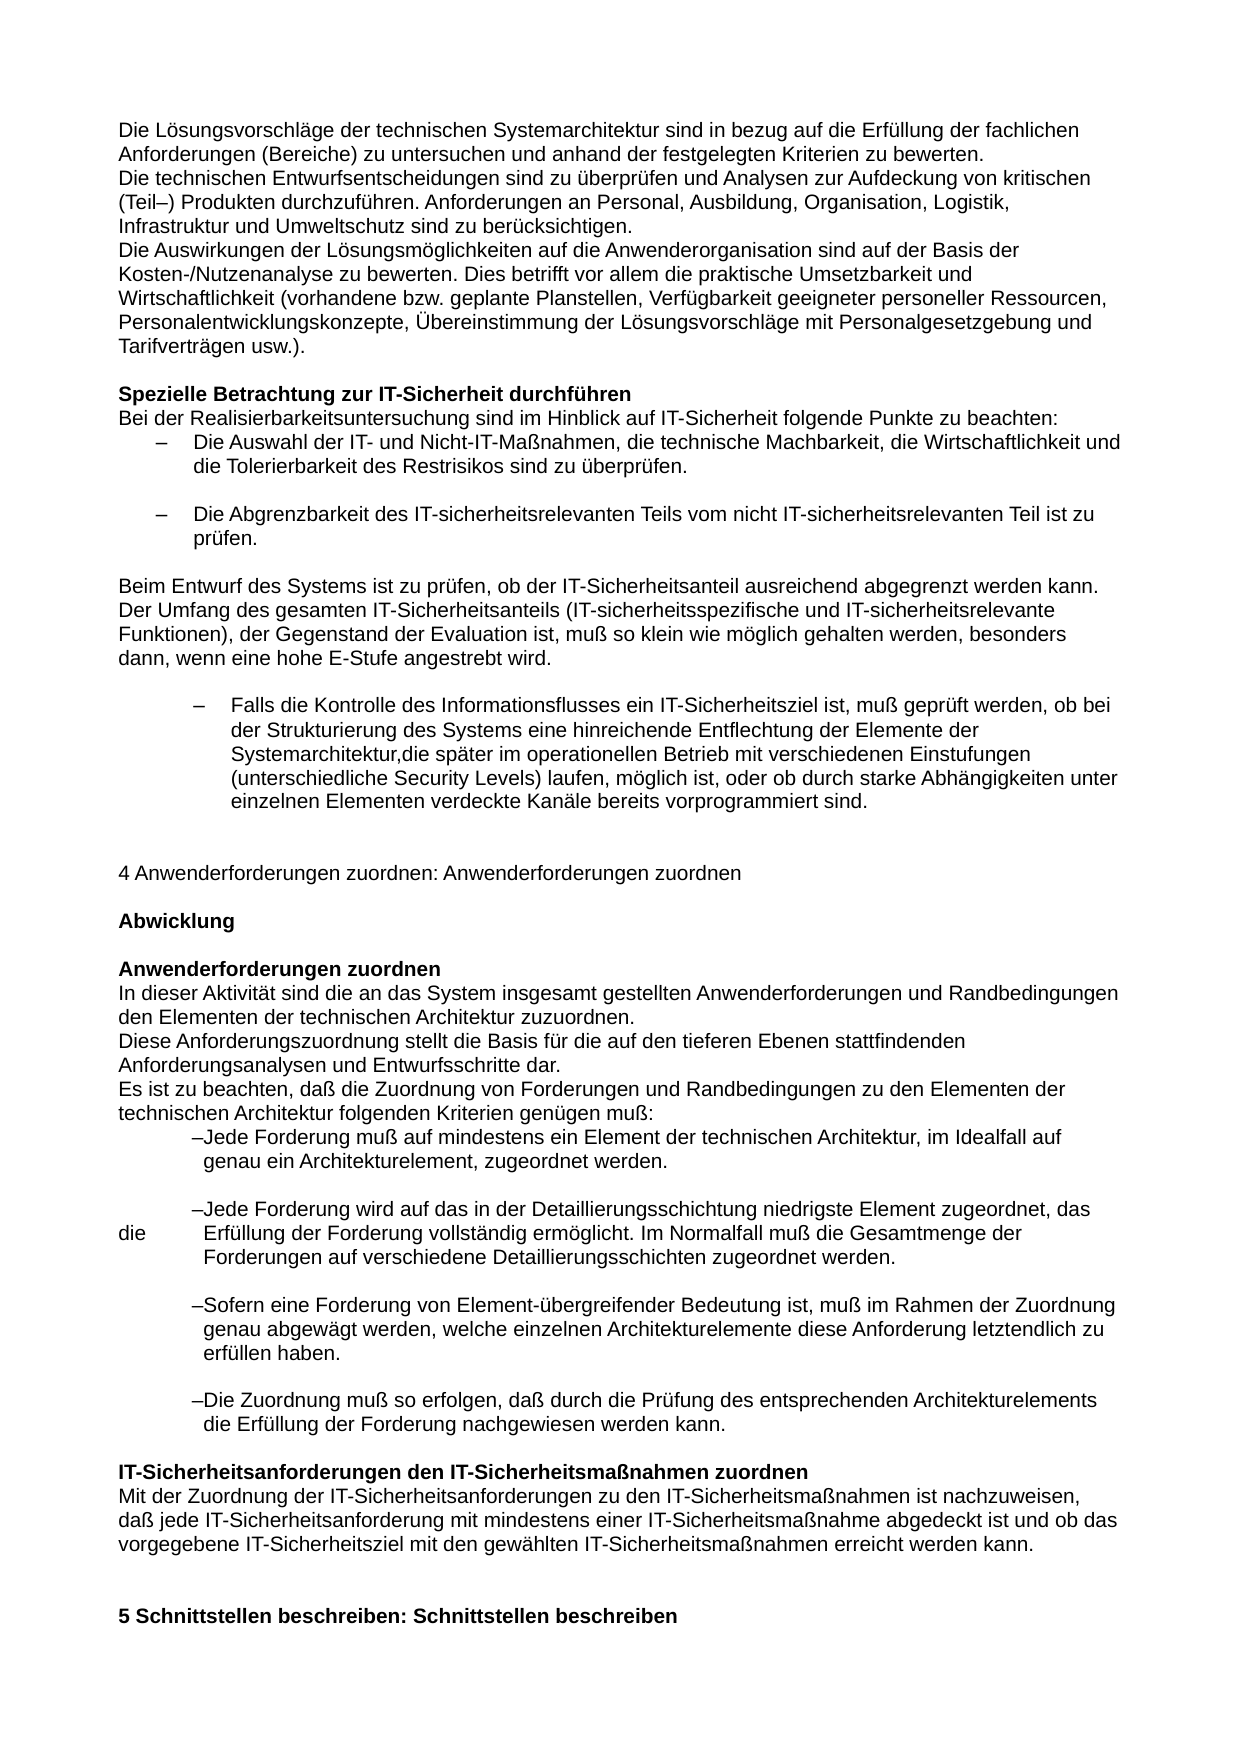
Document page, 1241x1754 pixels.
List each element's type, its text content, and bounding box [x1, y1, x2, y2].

text Die Lösungsvorschläge der technischen Systemarchitektur sind in bezug auf die Erfüllung der fachlichen Anforderungen (Bereiche) zu untersuchen und anhand der festgelegten Kriterien zu bewerten. [118, 118, 1122, 166]
list Die Abgrenzbarkeit des IT-sicherheitsrelevanten Teils vom nicht IT-sicherheitsrelevanten Teil ist zu prüfen. [156, 502, 1122, 549]
text Abwicklung [118, 909, 1122, 933]
text Die technischen Entwurfsentscheidungen sind zu überprüfen und Analysen zur Aufdeckung von kritischen (Teil–) Produkten durchzuführen. Anforderungen an Personal, Ausbildung, Organisation, Logistik, Infrastruktur und Umweltschutz sind zu berücksichtigen. [118, 166, 1122, 238]
text Diese Anforderungszuordnung stellt die Basis für die auf den tieferen Ebenen stattfindenden Anforderungsanalysen und Entwurfsschritte dar. [118, 1029, 1122, 1077]
text Spezielle Betrachtung zur IT-Sicherheit durchführen [118, 382, 1122, 406]
text 5 Schnittstellen beschreiben: Schnittstellen beschreiben [118, 1604, 1122, 1628]
text Es ist zu beachten, daß die Zuordnung von Forderungen und Randbedingungen zu den Elementen der technischen Architektur folgenden Kriterien genügen muß: [118, 1077, 1122, 1125]
text –Sofern eine Forderung von Element-übergreifender Bedeutung ist, muß im Rahmen der Zuordnung genau abgewägt werden, welche einzelnen Architekturelemente diese Anforderung letztendlich zu erfüllen haben. [118, 1292, 1122, 1364]
text In dieser Aktivität sind die an das System insgesamt gestellten Anwenderforderungen und Randbedingungen den Elementen der technischen Architektur zuzuordnen. [118, 981, 1122, 1029]
text –Die Zuordnung muß so erfolgen, daß durch die Prüfung des entsprechenden Architekturelements die Erfüllung der Forderung nachgewiesen werden kann. [118, 1388, 1122, 1436]
list Die Auswahl der IT- und Nicht-IT-Maßnahmen, die technische Machbarkeit, die Wirtschaftlichkeit und die Tolerierbarkeit des Restrisikos sind zu überprüfen. [156, 429, 1122, 478]
text Anwenderforderungen zuordnen [118, 957, 1122, 981]
text Mit der Zuordnung der IT-Sicherheitsanforderungen zu den IT-Sicherheitsmaßnahmen ist nachzuweisen, daß jede IT-Sicherheitsanforderung mit mindestens einer IT-Sicherheitsmaßnahme abgedeckt ist und ob das vorgegebene IT-Sicherheitsziel mit den gewählten IT-Sicherheitsmaßnahmen erreicht werden kann. [118, 1484, 1122, 1556]
text –Jede Forderung wird auf das in der Detaillierungsschichtung niedrigste Element zugeordnet, das die Erfüllung der Forderung vollständig ermöglicht. Im Normalfall muß die Gesamtmenge der Forderungen auf verschiedene Detaillierungsschichten zugeordnet werden. [118, 1197, 1122, 1268]
text Beim Entwurf des Systems ist zu prüfen, ob der IT-Sicherheitsanteil ausreichend abgegrenzt werden kann. Der Umfang des gesamten IT-Sicherheitsanteils (IT-sicherheitsspezifische und IT-sicherheitsrelevante Funktionen), der Gegenstand der Evaluation ist, muß so klein wie möglich gehalten werden, besonders dann, wenn eine hohe E-Stufe angestrebt wird. [118, 573, 1122, 669]
text 4 Anwenderforderungen zuordnen: Anwenderforderungen zuordnen [118, 861, 1122, 885]
text Bei der Realisierbarkeitsuntersuchung sind im Hinblick auf IT-Sicherheit folgende Punkte zu beachten: [118, 406, 1122, 429]
text Die Auswirkungen der Lösungsmöglichkeiten auf die Anwenderorganisation sind auf der Basis der Kosten-/Nutzenanalyse zu bewerten. Dies betrifft vor allem die praktische Umsetzbarkeit und Wirtschaftlichkeit (vorhandene bzw. geplante Planstellen, Verfügbarkeit geeigneter personeller Ressourcen, Personalentwicklungskonzepte, Übereinstimmung der Lösungsvorschläge mit Personalgesetzgebung und Tarifverträgen usw.). [118, 238, 1122, 358]
text –Jede Forderung muß auf mindestens ein Element der technischen Architektur, im Idealfall auf genau ein Architekturelement, zugeordnet werden. [118, 1125, 1122, 1173]
text IT-Sicherheitsanforderungen den IT-Sicherheitsmaßnahmen zuordnen [118, 1460, 1122, 1484]
list Falls die Kontrolle des Informationsflusses ein IT-Sicherheitsziel ist, muß geprüft werden, ob bei der Strukturierung des Systems eine hinreichende Entflechtung der Elemente der Systemarchitektur,die später im operationellen Betrieb mit verschiedenen Einstufungen (unterschiedliche Security Levels) laufen, möglich ist, oder ob durch starke Abhängigkeiten unter einzelnen Elementen verdeckte Kanäle bereits vorprogrammiert sind. [193, 693, 1122, 813]
